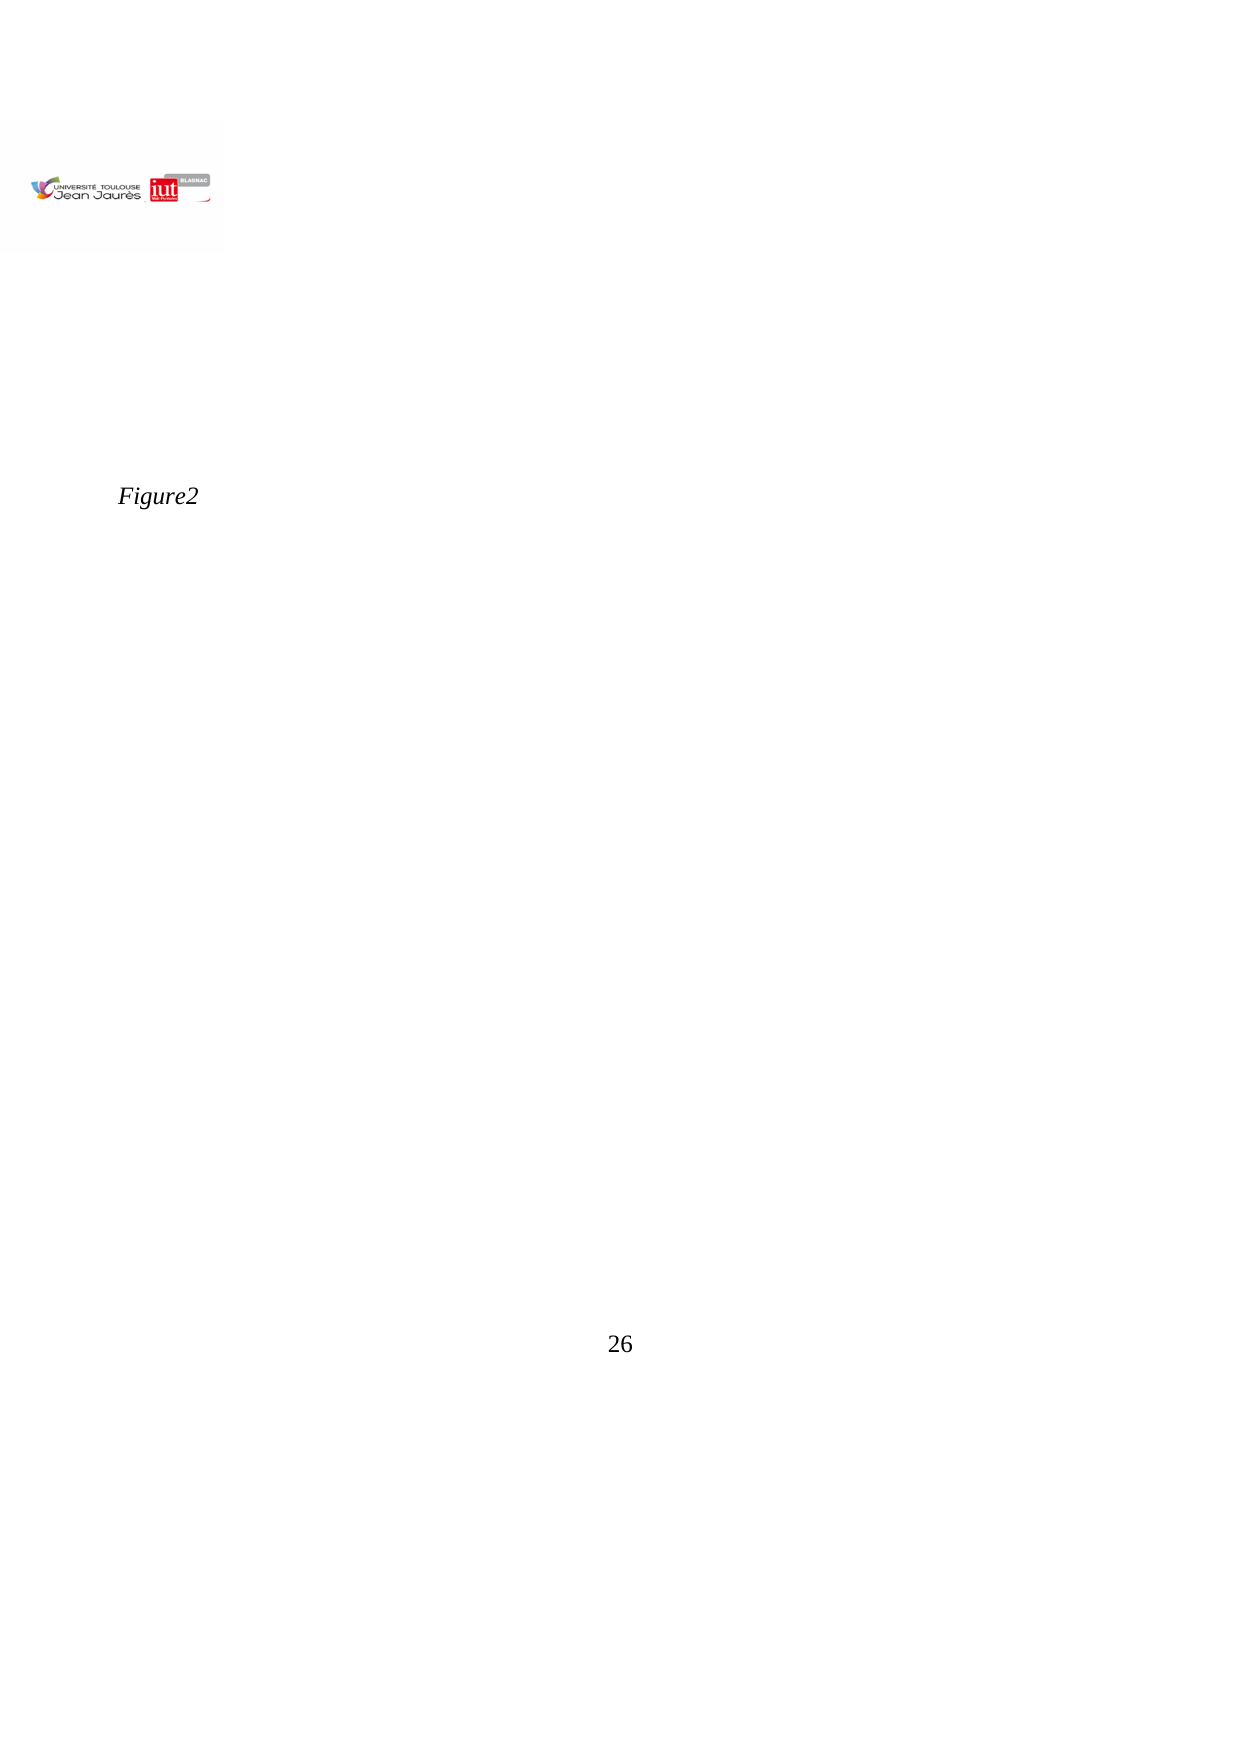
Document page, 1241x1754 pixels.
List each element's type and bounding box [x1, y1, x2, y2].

picture [0, 121, 226, 254]
